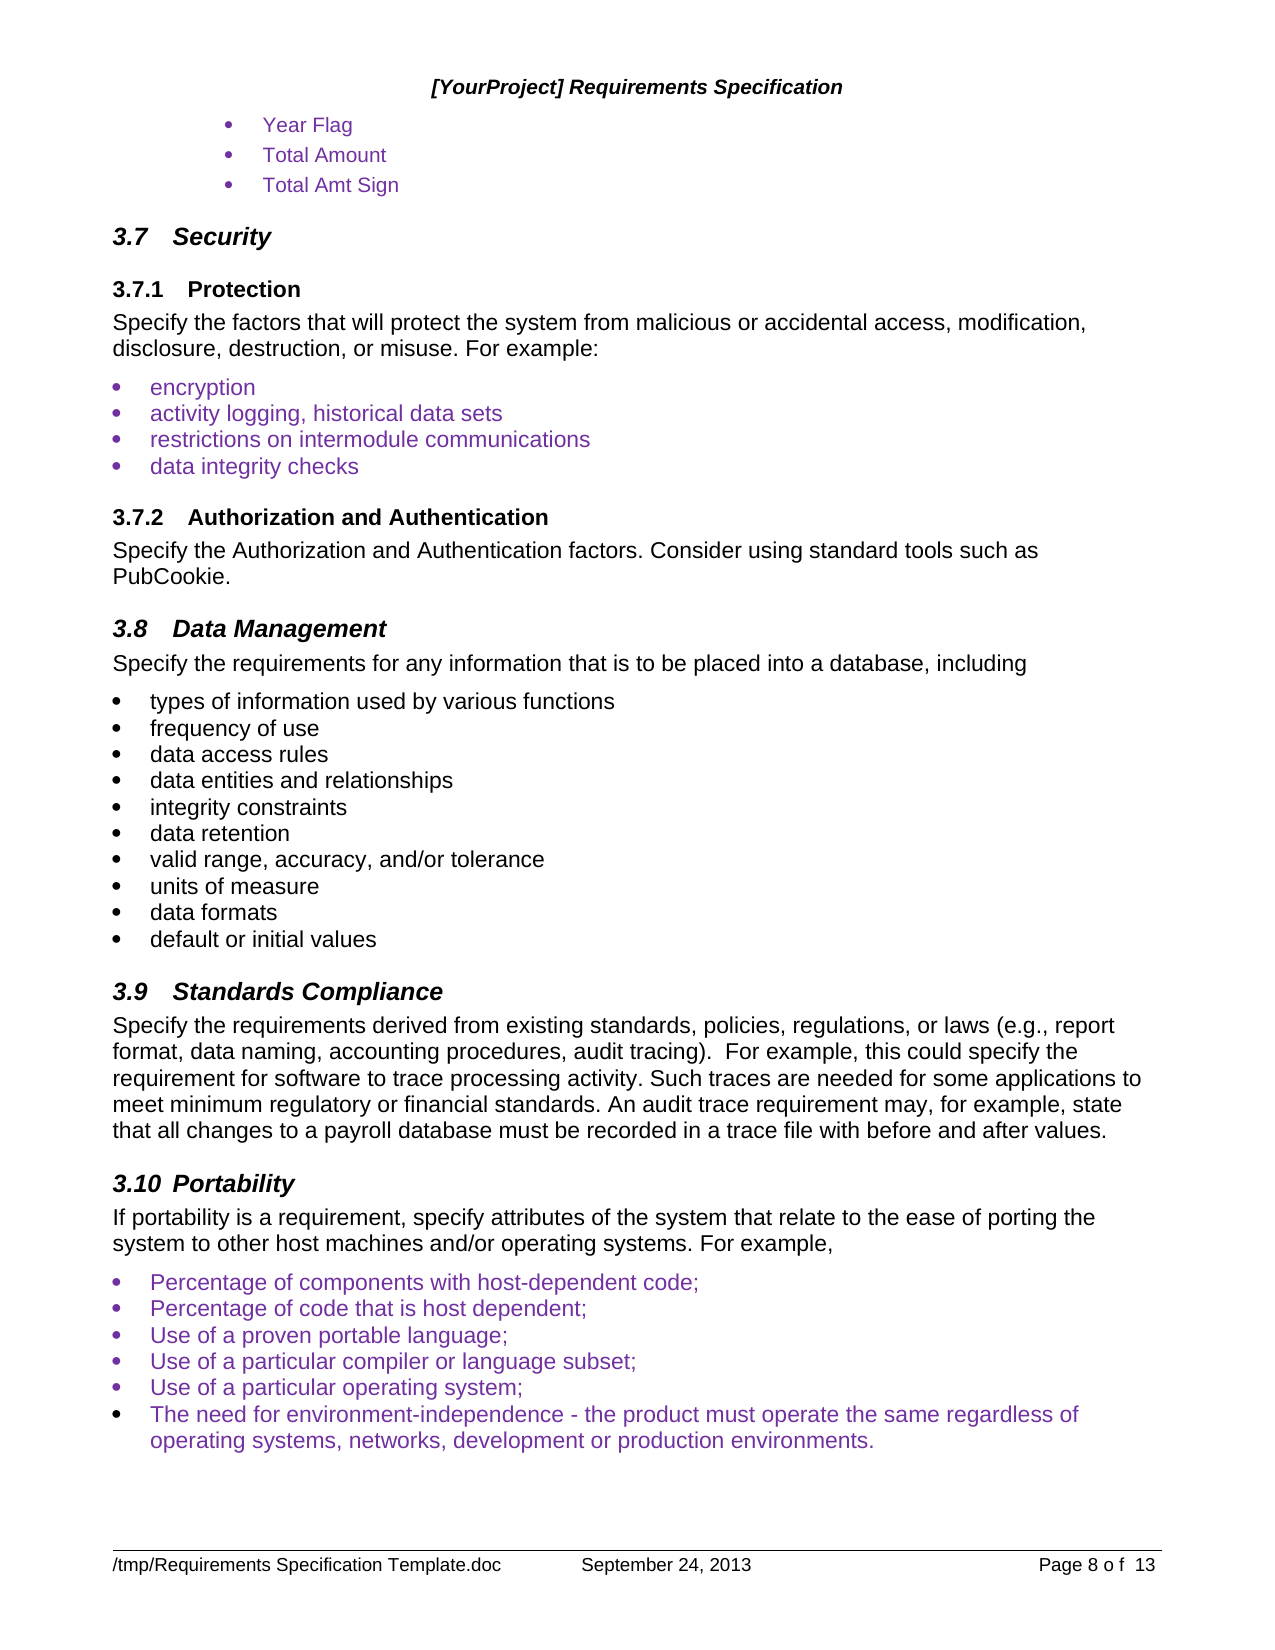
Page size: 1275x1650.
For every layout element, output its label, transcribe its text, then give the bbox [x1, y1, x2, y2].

list activity logging, historical data sets [112, 400, 1162, 426]
list units of measure [112, 873, 1162, 899]
text Specify the requirements for any information that is to be placed into a database, including [112, 649, 1162, 676]
text Specify the requirements derived from existing standards, policies, regulations, or laws (e.g., report format, data naming, accounting procedures, audit tracing). For example, this could specify the requirement for software to trace processing activity. Such traces are needed for some applications to meet minimum regulatory or financial standards. An audit trace requirement may, for example, state that all changes to a payroll database must be recorded in a trace file with before and after values. [112, 1012, 1162, 1144]
list Total Amt Sign [225, 173, 1162, 197]
list frequency of use [112, 715, 1162, 741]
subtitle Security [112, 222, 1162, 251]
list Total Amount [225, 143, 1162, 167]
list Use of a particular operating system; [112, 1374, 1162, 1401]
text Specify the Authorization and Authentication factors. Consider using standard tools such as PubCookie. [112, 537, 1162, 589]
subtitle Authorization and Authentication [112, 504, 1162, 531]
text If portability is a requirement, specify attributes of the system that relate to the ease of porting the system to other host machines and/or operating systems. For example, [112, 1204, 1162, 1256]
list Year Flag [225, 112, 1162, 137]
list Use of a particular compiler or language subset; [112, 1348, 1162, 1374]
list default or initial values [112, 926, 1162, 952]
list encryption [112, 374, 1162, 400]
list valid range, accuracy, and/or tolerance [112, 846, 1162, 873]
subtitle Portability [112, 1169, 1162, 1197]
list integrity constraints [112, 794, 1162, 820]
list Use of a proven portable language; [112, 1322, 1162, 1348]
subtitle Data Management [112, 614, 1162, 643]
list restrictions on intermodule communications [112, 426, 1162, 453]
text Specify the factors that will protect the system from malicious or accidental access, modification, disclosure, destruction, or misuse. For example: [112, 308, 1162, 361]
list data access rules [112, 741, 1162, 767]
list data entities and relationships [112, 767, 1162, 794]
list data retention [112, 820, 1162, 846]
subtitle Standards Compliance [112, 977, 1162, 1006]
list data formats [112, 899, 1162, 926]
list Percentage of code that is host dependent; [112, 1295, 1162, 1322]
list The need for environment-independence - the product must operate the same regardless of operating systems, networks, development or production environments. [112, 1401, 1162, 1453]
list data integrity checks [112, 453, 1162, 479]
list Percentage of components with host-dependent code; [112, 1269, 1162, 1295]
list types of information used by various functions [112, 688, 1162, 715]
subtitle Protection [112, 276, 1162, 302]
